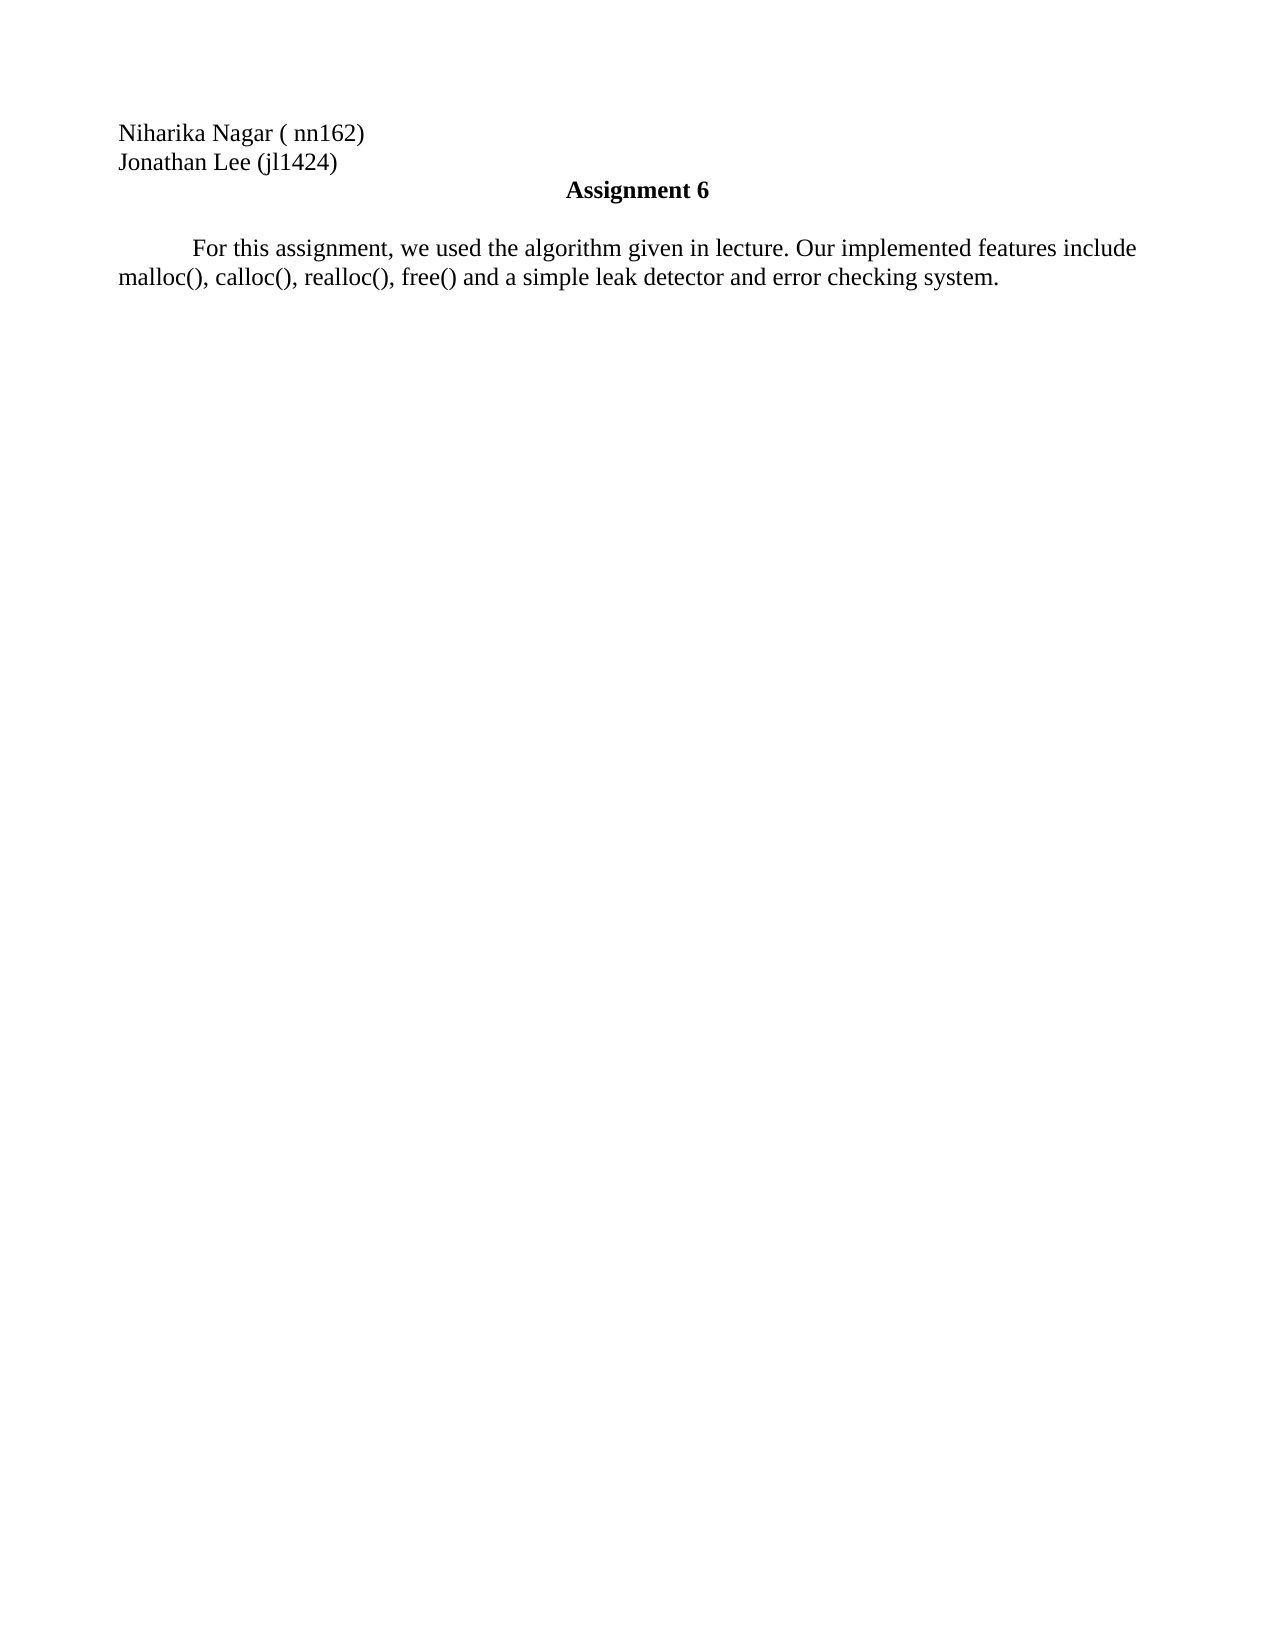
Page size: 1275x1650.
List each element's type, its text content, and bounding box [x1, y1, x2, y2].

text For this assignment, we used the algorithm given in lecture. Our implemented features include malloc(), calloc(), realloc(), free() and a simple leak detector and error checking system. [118, 233, 1157, 291]
text Jonathan Lee (jl1424) [118, 147, 1157, 176]
text Niharika Nagar ( nn162) [118, 118, 1157, 147]
text Assignment 6 [118, 176, 1157, 204]
